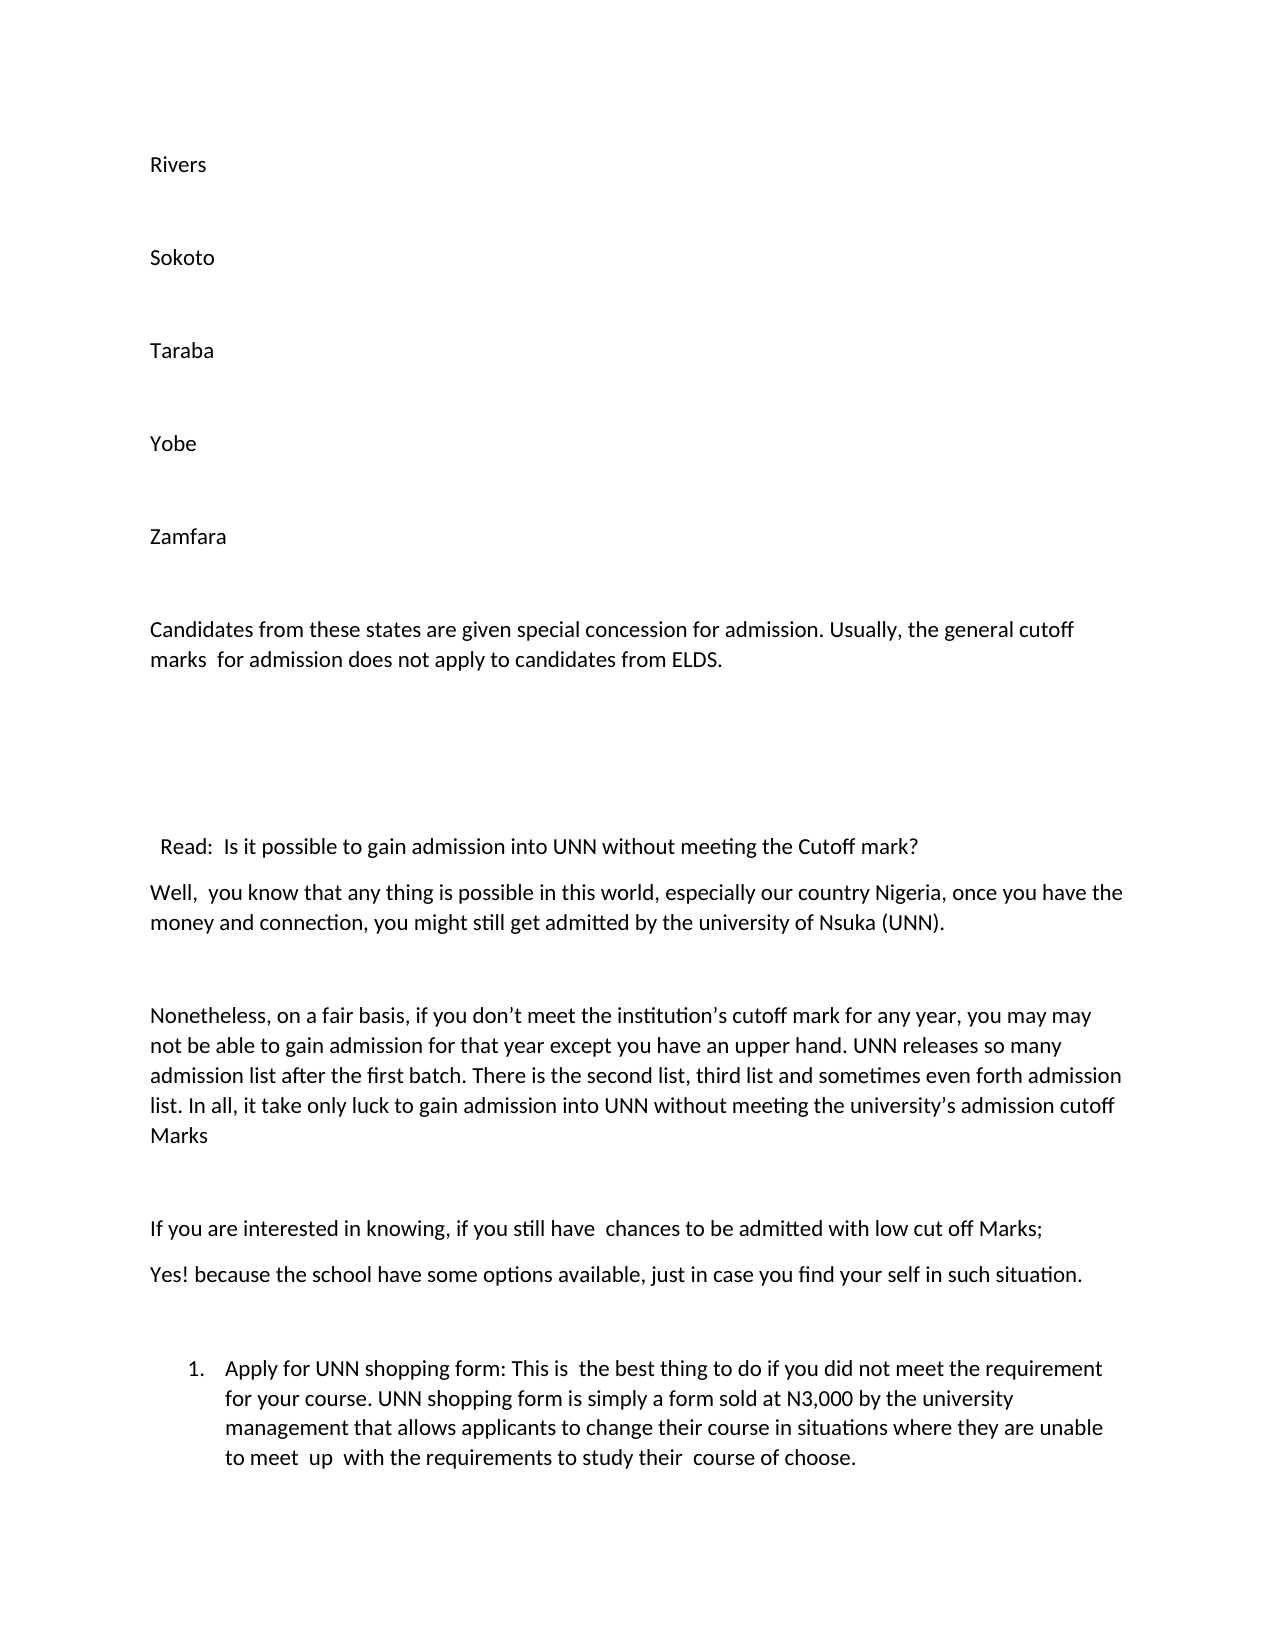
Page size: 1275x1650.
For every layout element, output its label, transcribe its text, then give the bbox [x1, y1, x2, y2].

text Candidates from these states are given special concession for admission. Usually, the general cutoff marks for admission does not apply to candidates from ELDS. [150, 616, 1125, 673]
text Taraba [150, 336, 1125, 364]
text Sokoto [150, 243, 1125, 271]
text Yobe [150, 429, 1125, 457]
text Nonetheless, on a fair basis, if you don’t meet the institution’s cutoff mark for any year, you may may not be able to gain admission for that year except you have an upper hand. UNN releases so many admission list after the first batch. There is the second list, third list and sometimes even forth admission list. In all, it take only luck to gain admission into UNN without meeting the university’s admission cutoff Marks [150, 1001, 1125, 1149]
text If you are interested in knowing, if you still have chances to be admitted with low cut off Marks; [150, 1214, 1125, 1242]
text Read: Is it possible to gain admission into UNN without meeting the Cutoff mark? [150, 832, 1125, 860]
text Rivers [150, 150, 1125, 178]
list Apply for UNN shopping form: This is the best thing to do if you did not meet the requirement for your course. UNN shopping form is simply a form sold at N3,000 by the university management that allows applicants to change their course in situations where they are unable to meet up with the requirements to study their course of choose. [187, 1354, 1125, 1471]
text Well, you know that any thing is possible in this world, especially our country Nigeria, once you have the money and connection, you might still get admitted by the university of Nsuka (UNN). [150, 878, 1125, 936]
text Zamfara [150, 522, 1125, 551]
text Yes! because the school have some options available, just in case you find your self in such situation. [150, 1261, 1125, 1289]
